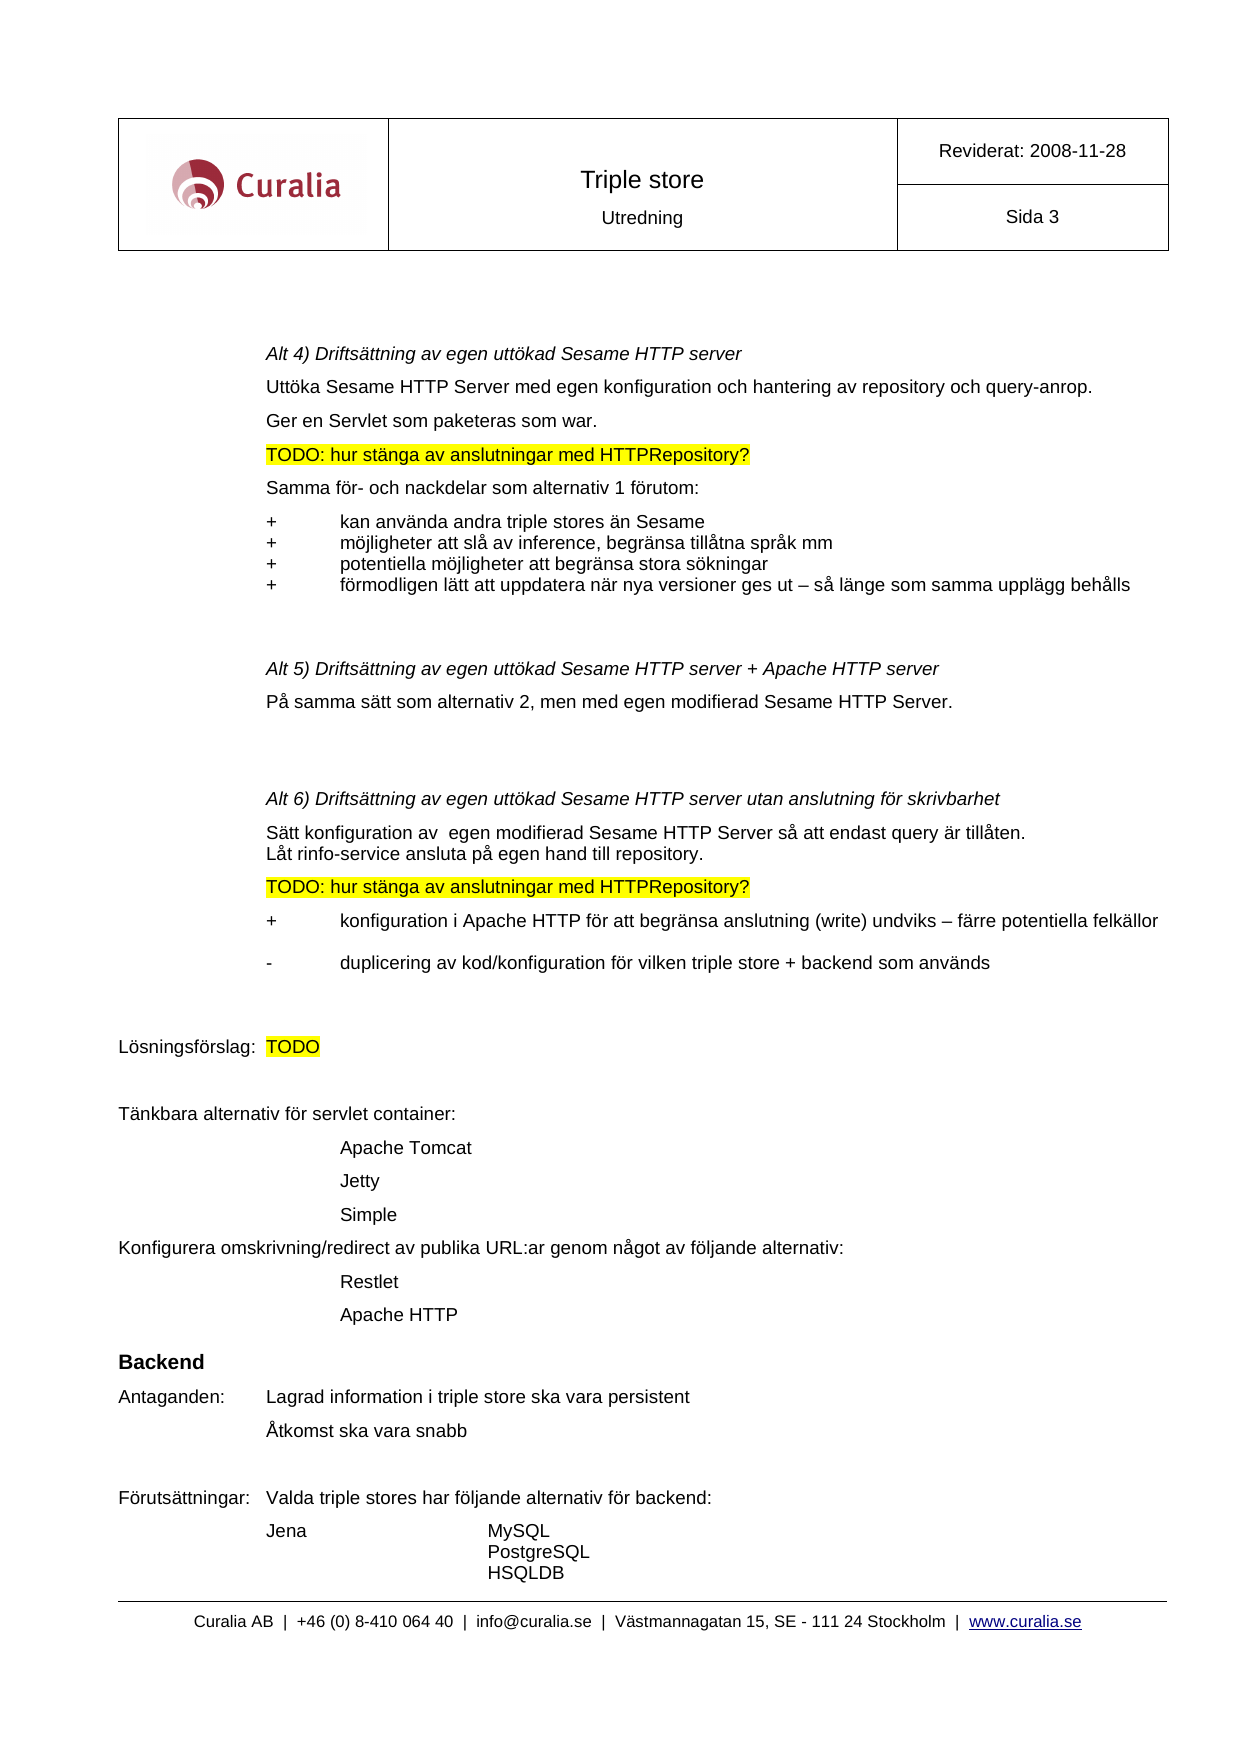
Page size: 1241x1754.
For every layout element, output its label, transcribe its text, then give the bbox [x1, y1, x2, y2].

text Åtkomst ska vara snabb [118, 1420, 1163, 1441]
text PostgreSQL [118, 1542, 1163, 1563]
text Sätt konfiguration av egen modifierad Sesame HTTP Server så att endast query är tillåten. [118, 822, 1163, 843]
picture [146, 134, 367, 235]
text Ger en Servlet som paketeras som war. [118, 410, 1163, 431]
text Apache Tomcat [118, 1137, 1163, 1158]
text - duplicering av kod/konfiguration för vilken triple store + backend som används [118, 952, 1163, 973]
text Förutsättningar: Valda triple stores har följande alternativ för backend: [118, 1487, 1163, 1508]
text + möjligheter att slå av inference, begränsa tillåtna språk mm [118, 532, 1163, 553]
text Samma för- och nackdelar som alternativ 1 förutom: [118, 477, 1163, 498]
text Alt 4) Driftsättning av egen uttökad Sesame HTTP server [118, 343, 1163, 364]
text Jena MySQL [118, 1521, 1163, 1542]
text Lösningsförslag: TODO [118, 1036, 1163, 1057]
text Alt 6) Driftsättning av egen uttökad Sesame HTTP server utan anslutning för skrivbarhet [118, 788, 1163, 809]
text + konfiguration i Apache HTTP för att begränsa anslutning (write) undviks – färre potentiella felkällor [118, 910, 1163, 931]
text + kan använda andra triple stores än Sesame [118, 511, 1163, 532]
text Simple [118, 1204, 1163, 1225]
text + potentiella möjligheter att begränsa stora sökningar [118, 553, 1163, 574]
subtitle Backend [118, 1351, 1163, 1374]
text Alt 5) Driftsättning av egen uttökad Sesame HTTP server + Apache HTTP server [118, 658, 1163, 679]
text Apache HTTP [118, 1305, 1163, 1326]
text Uttöka Sesame HTTP Server med egen konfiguration och hantering av repository och query-anrop. [118, 377, 1163, 398]
text Låt rinfo-service ansluta på egen hand till repository. [118, 843, 1163, 864]
text På samma sätt som alternativ 2, men med egen modifierad Sesame HTTP Server. [118, 692, 1163, 713]
text + förmodligen lätt att uppdatera när nya versioner ges ut – så länge som samma upplägg behålls [118, 574, 1163, 595]
text TODO: hur stänga av anslutningar med HTTPRepository? [118, 444, 1163, 465]
text Restlet [118, 1271, 1163, 1292]
text Tänkbara alternativ för servlet container: [118, 1103, 1163, 1124]
text HSQLDB [118, 1563, 1163, 1584]
text Antaganden: Lagrad information i triple store ska vara persistent [118, 1387, 1163, 1408]
text Jetty [118, 1171, 1163, 1192]
text Konfigurera omskrivning/redirect av publika URL:ar genom något av följande alternativ: [118, 1238, 1163, 1259]
text TODO: hur stänga av anslutningar med HTTPRepository? [118, 877, 1163, 898]
